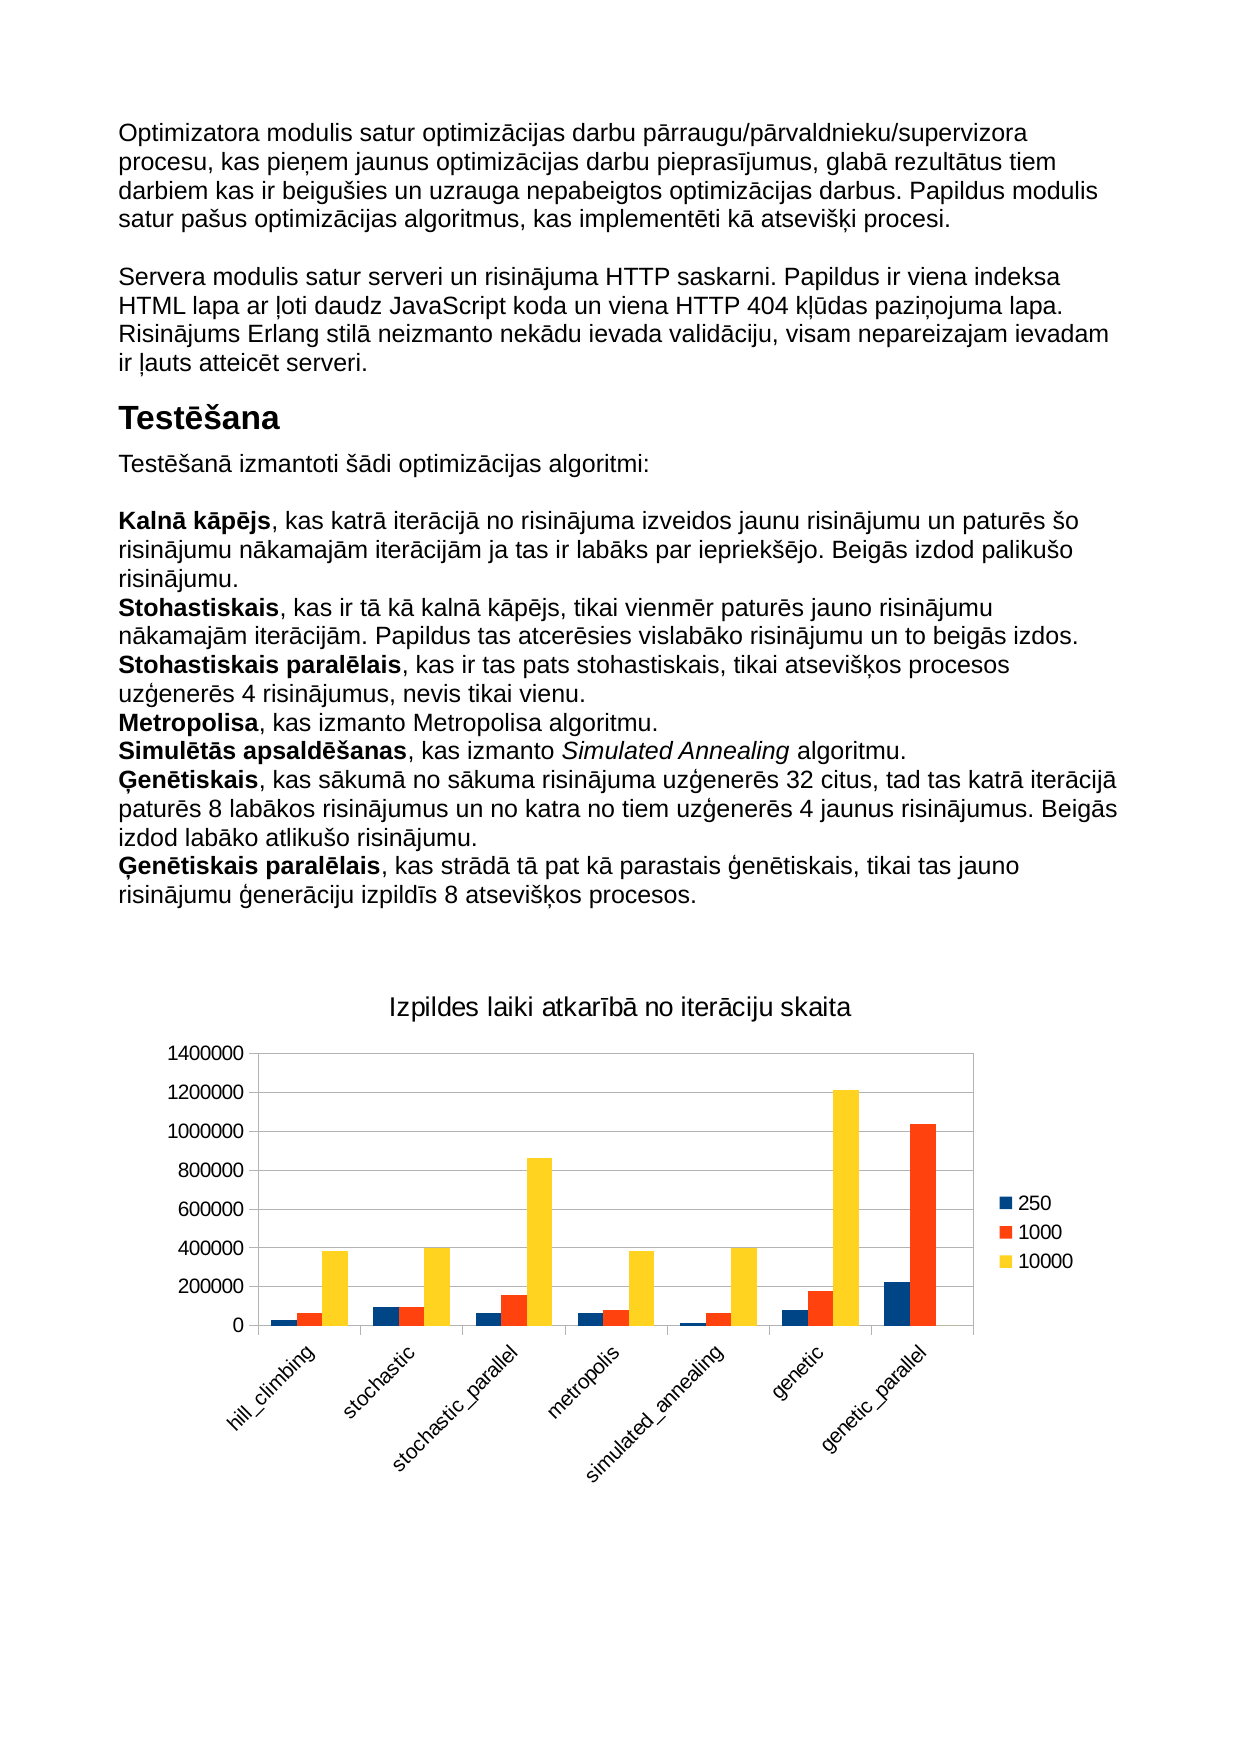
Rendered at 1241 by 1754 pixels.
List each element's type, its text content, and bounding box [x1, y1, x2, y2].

text Servera modulis satur serveri un risinājuma HTTP saskarni. Papildus ir viena indeksa HTML lapa ar ļoti daudz JavaScript koda un viena HTTP 404 kļūdas paziņojuma lapa. Risinājums Erlang stilā neizmanto nekādu ievada validāciju, visam nepareizajam ievadam ir ļauts atteicēt serveri. [118, 262, 1122, 377]
text Optimizatora modulis satur optimizācijas darbu pārraugu/pārvaldnieku/supervizora procesu, kas pieņem jaunus optimizācijas darbu pieprasījumus, glabā rezultātus tiem darbiem kas ir beigušies un uzrauga nepabeigtos optimizācijas darbus. Papildus modulis satur pašus optimizācijas algoritmus, kas implementēti kā atsevišķi procesi. [118, 118, 1122, 233]
text Stohastiskais paralēlais, kas ir tas pats stohastiskais, tikai atsevišķos procesos uzģenerēs 4 risinājumus, nevis tikai vienu. [118, 650, 1122, 708]
text Simulētās apsaldēšanas, kas izmanto Simulated Annealing algoritmu. [118, 736, 1122, 765]
text Ģenētiskais paralēlais, kas strādā tā pat kā parastais ģenētiskais, tikai tas jauno risinājumu ģenerāciju izpildīs 8 atsevišķos procesos. [118, 851, 1122, 909]
subtitle Testēšana [118, 398, 1122, 436]
text Metropolisa, kas izmanto Metropolisa algoritmu. [118, 708, 1122, 736]
text Stohastiskais, kas ir tā kā kalnā kāpējs, tikai vienmēr paturēs jauno risinājumu nākamajām iterācijām. Papildus tas atcerēsies vislabāko risinājumu un to beigās izdos. [118, 593, 1122, 650]
text Ģenētiskais, kas sākumā no sākuma risinājuma uzģenerēs 32 citus, tad tas katrā iterācijā paturēs 8 labākos risinājumus un no katra no tiem uzģenerēs 4 jaunus risinājumus. Beigās izdod labāko atlikušo risinājumu. [118, 765, 1122, 851]
text Testēšanā izmantoti šādi optimizācijas algoritmi: [118, 449, 1122, 478]
text Kalnā kāpējs, kas katrā iterācijā no risinājuma izveidos jaunu risinājumu un paturēs šo risinājumu nākamajām iterācijām ja tas ir labāks par iepriekšējo. Beigās izdod palikušo risinājumu. [118, 506, 1122, 593]
